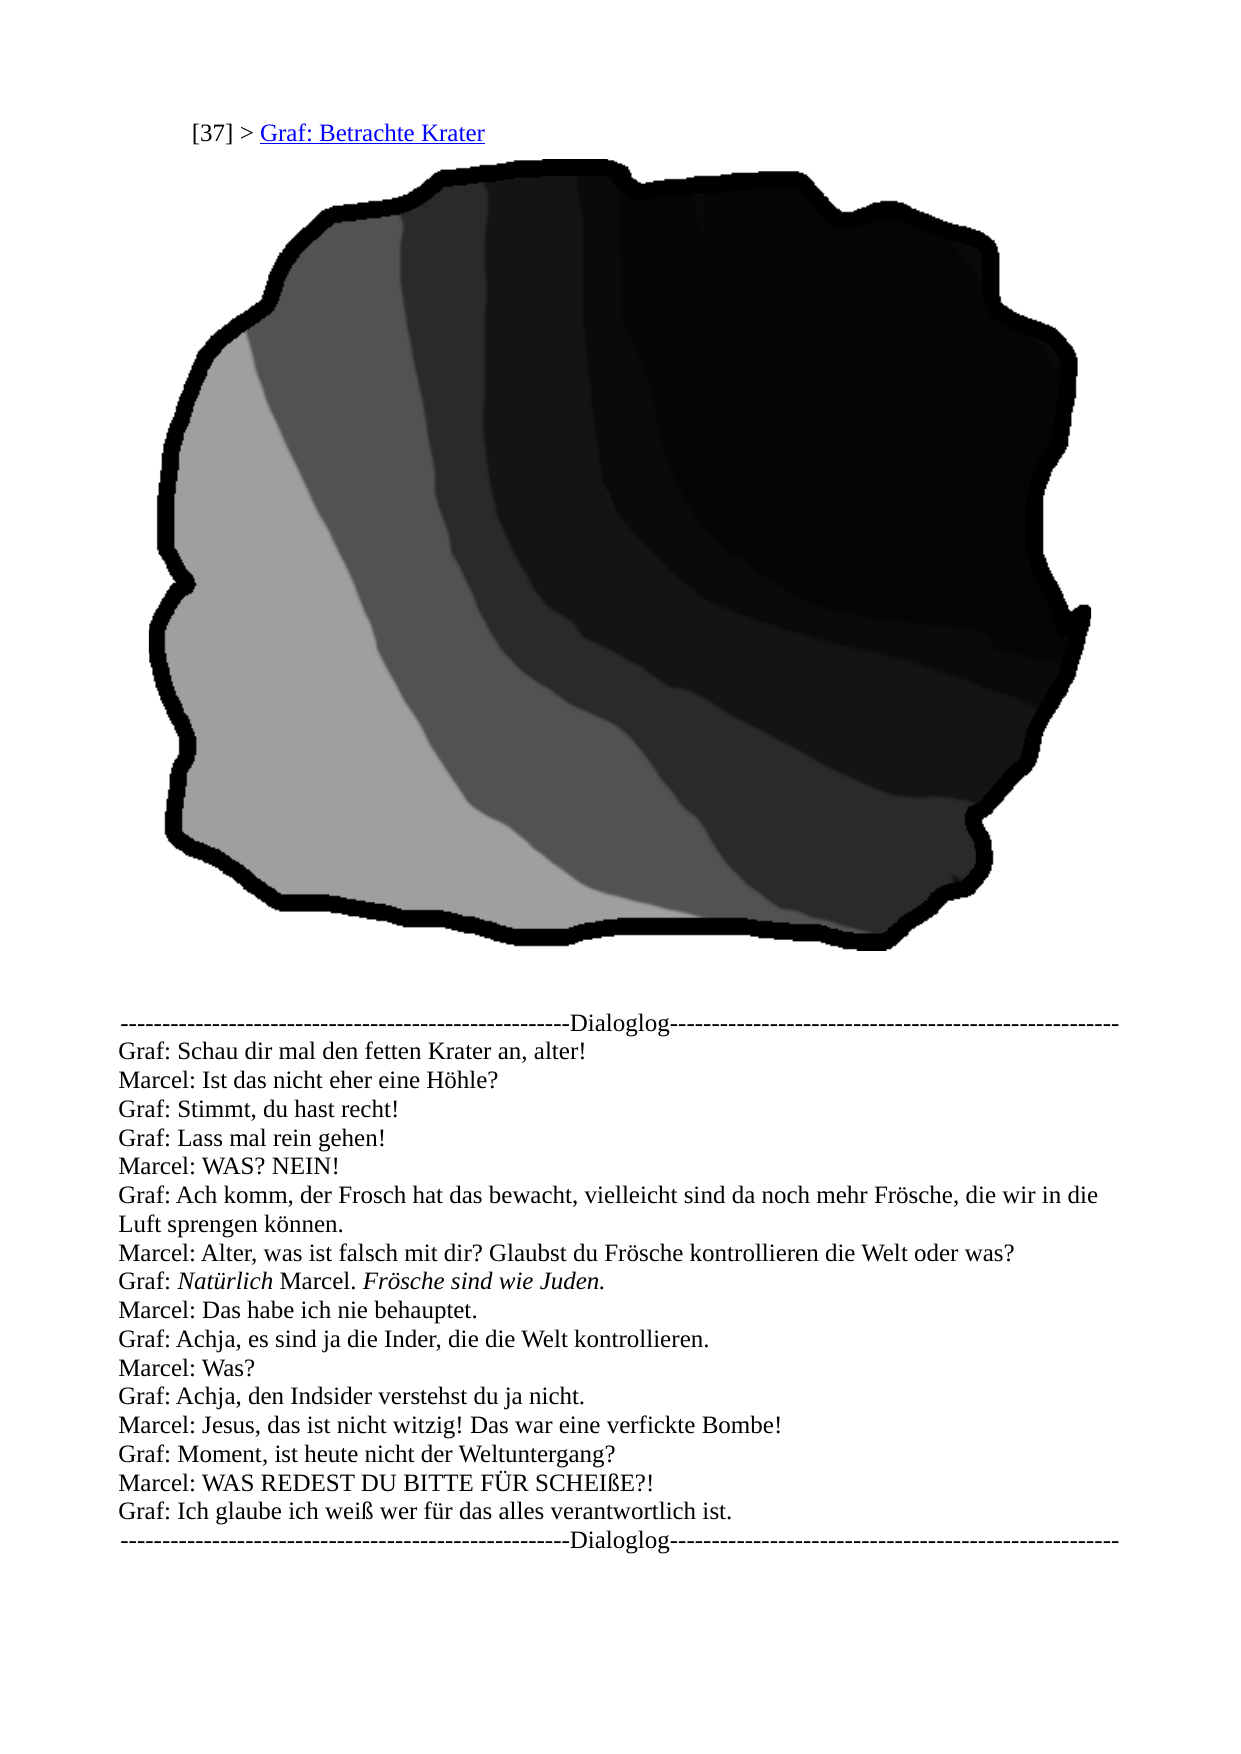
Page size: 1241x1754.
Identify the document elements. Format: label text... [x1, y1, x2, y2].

text Marcel: Was? [118, 1353, 1122, 1381]
text Marcel: Ist das nicht eher eine Höhle? [118, 1065, 1122, 1094]
text Marcel: WAS? NEIN! [118, 1151, 1122, 1180]
text Graf: Achja, den Indsider verstehst du ja nicht. [118, 1381, 1122, 1410]
text Graf: Stimmt, du hast recht! [118, 1094, 1122, 1123]
text Graf: Schau dir mal den fetten Krater an, alter! [118, 1036, 1122, 1065]
text Graf: Achja, es sind ja die Inder, die die Welt kontrollieren. [118, 1324, 1122, 1353]
text Marcel: WAS REDEST DU BITTE FÜR SCHEIßE?! [118, 1468, 1122, 1496]
text ------------------------------------------------------Dialoglog------------------------------------------------------ [118, 1008, 1122, 1036]
text Graf: Natürlich Marcel. Frösche sind wie Juden. [118, 1266, 1122, 1295]
text Graf: Lass mal rein gehen! [118, 1123, 1122, 1151]
text Graf: Ach komm, der Frosch hat das bewacht, vielleicht sind da noch mehr Frösche, die wir in die Luft sprengen können. [118, 1180, 1122, 1238]
text Marcel: Jesus, das ist nicht witzig! Das war eine verfickte Bombe! [118, 1410, 1122, 1439]
text [37] > Graf: Betrachte Krater [118, 118, 1122, 147]
text ------------------------------------------------------Dialoglog------------------------------------------------------ [118, 1525, 1122, 1554]
text Graf: Ich glaube ich weiß wer für das alles verantwortlich ist. [118, 1496, 1122, 1525]
text Marcel: Das habe ich nie behauptet. [118, 1295, 1122, 1324]
text Marcel: Alter, was ist falsch mit dir? Glaubst du Frösche kontrollieren die Welt oder was? [118, 1238, 1122, 1266]
text Graf: Moment, ist heute nicht der Weltuntergang? [118, 1439, 1122, 1468]
